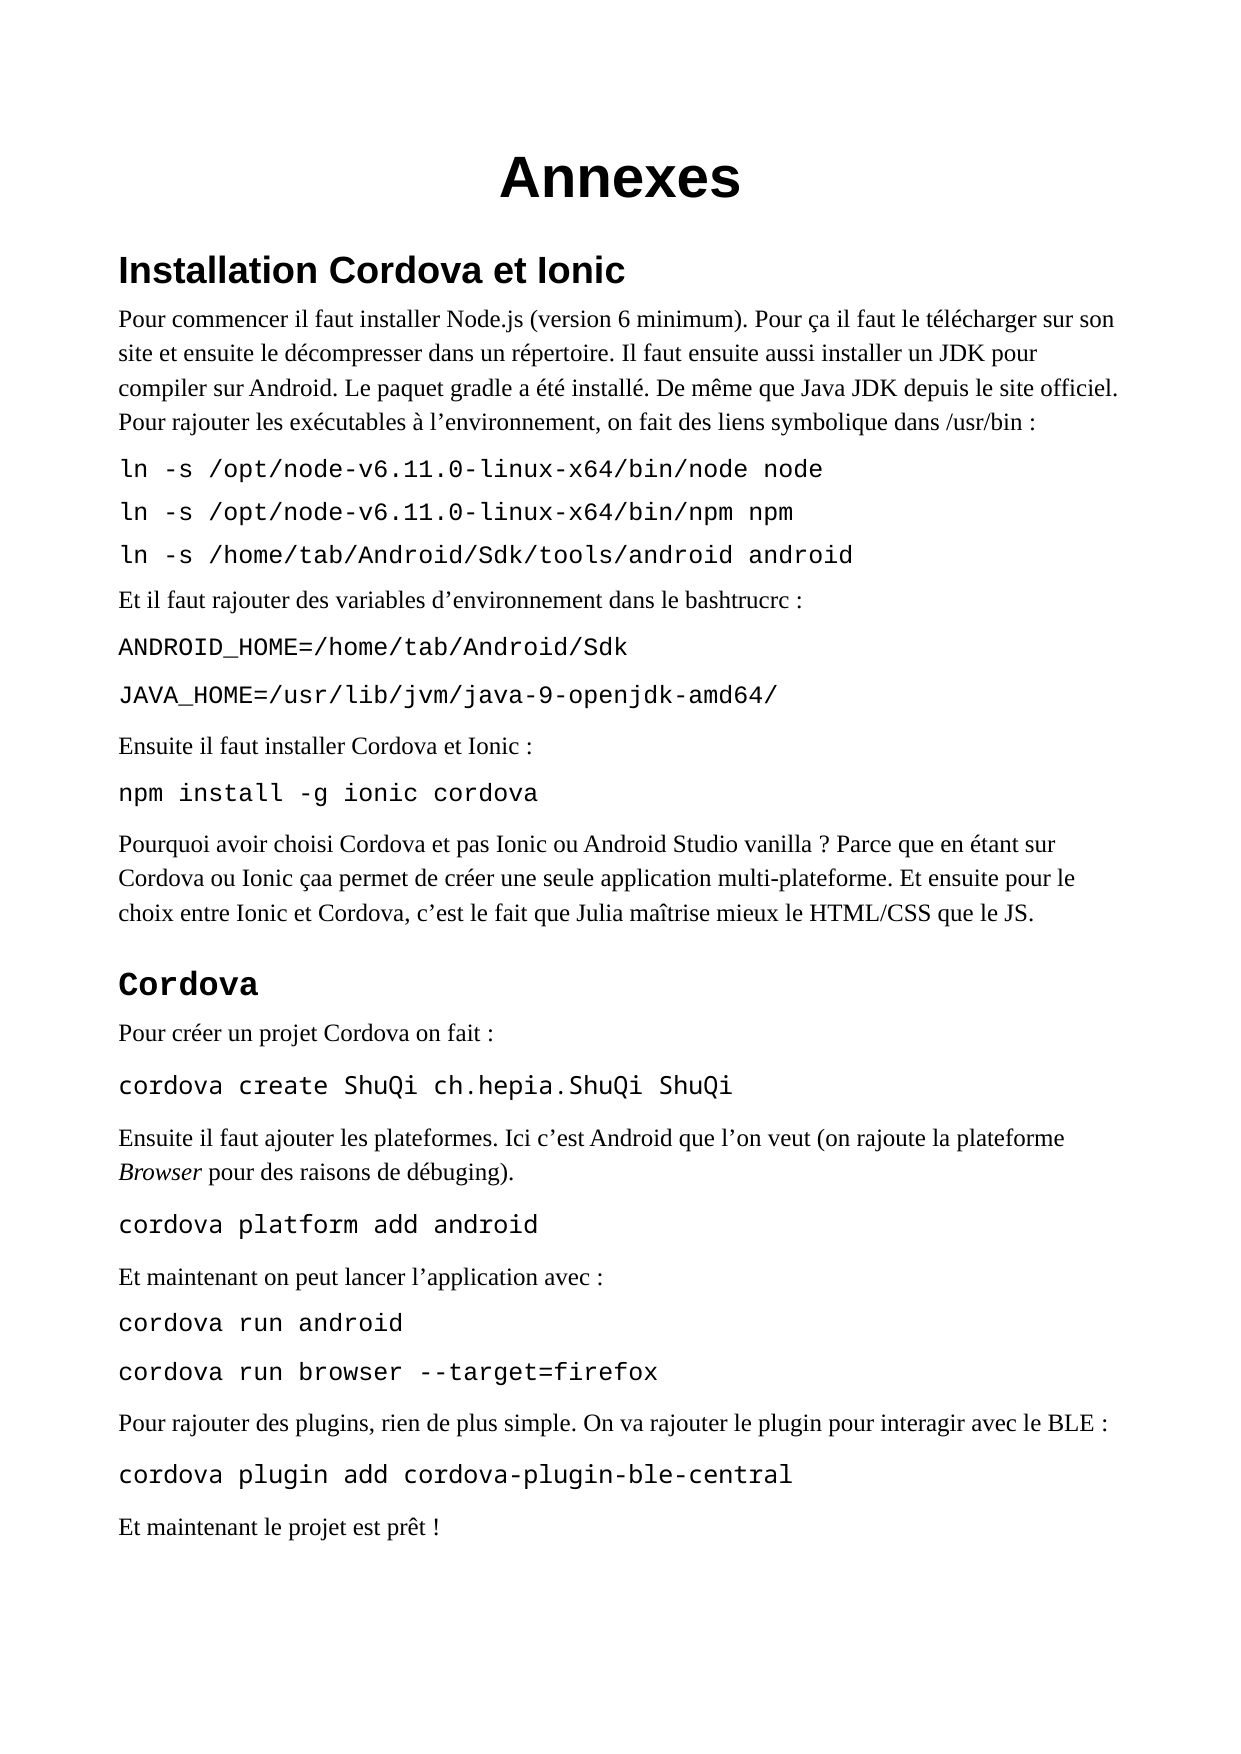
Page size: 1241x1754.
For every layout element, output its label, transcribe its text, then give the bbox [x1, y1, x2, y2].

text Et maintenant le projet est prêt ! [118, 1512, 1122, 1541]
text cordova run android [118, 1311, 1122, 1339]
subtitle Installation Cordova et Ionic [118, 248, 1122, 291]
text cordova plugin add cordova-plugin-ble-central [118, 1457, 1122, 1491]
text JAVA_HOME=/usr/lib/jvm/java-9-openjdk-amd64/ [118, 683, 1122, 711]
text Pour créer un projet Cordova on fait : [118, 1018, 1122, 1047]
title Annexes [118, 143, 1122, 210]
text Et il faut rajouter des variables d’environnement dans le bashtrucrc : [118, 585, 1122, 614]
text ANDROID_HOME=/home/tab/Android/Sdk [118, 634, 1122, 662]
text cordova create ShuQi ch.hepia.ShuQi ShuQi [118, 1067, 1122, 1101]
text Ensuite il faut installer Cordova et Ionic : [118, 731, 1122, 760]
text npm install -g ionic cordova [118, 780, 1122, 809]
text Pour commencer il faut installer Node.js (version 6 minimum). Pour ça il faut le télécharger sur son site et ensuite le décompresser dans un répertoire. Il faut ensuite aussi installer un JDK pour compiler sur Android. Le paquet gradle a été installé. De même que Java JDK depuis le site officiel. Pour rajouter les exécutables à l’environnement, on fait des liens symbolique dans /usr/bin : [118, 304, 1122, 436]
subtitle Cordova [118, 968, 1122, 1006]
text ln -s /opt/node-v6.11.0-linux-x64/bin/npm npm [118, 499, 1122, 528]
text cordova platform add android [118, 1206, 1122, 1240]
text ln -s /home/tab/Android/Sdk/tools/android android [118, 542, 1122, 571]
text Ensuite il faut ajouter les plateformes. Ici c’est Android que l’on veut (on rajoute la plateforme Browser pour des raisons de débuging). [118, 1123, 1122, 1186]
text Et maintenant on peut lancer l’application avec : [118, 1262, 1122, 1290]
text Pourquoi avoir choisi Cordova et pas Ionic ou Android Studio vanilla ? Parce que en étant sur Cordova ou Ionic çaa permet de créer une seule application multi-plateforme. Et ensuite pour le choix entre Ionic et Cordova, c’est le fait que Julia maîtrise mieux le HTML/CSS que le JS. [118, 829, 1122, 927]
text ln -s /opt/node-v6.11.0-linux-x64/bin/node node [118, 456, 1122, 485]
text Pour rajouter des plugins, rien de plus simple. On va rajouter le plugin pour interagir avec le BLE : [118, 1408, 1122, 1437]
text cordova run browser --target=firefox [118, 1359, 1122, 1388]
